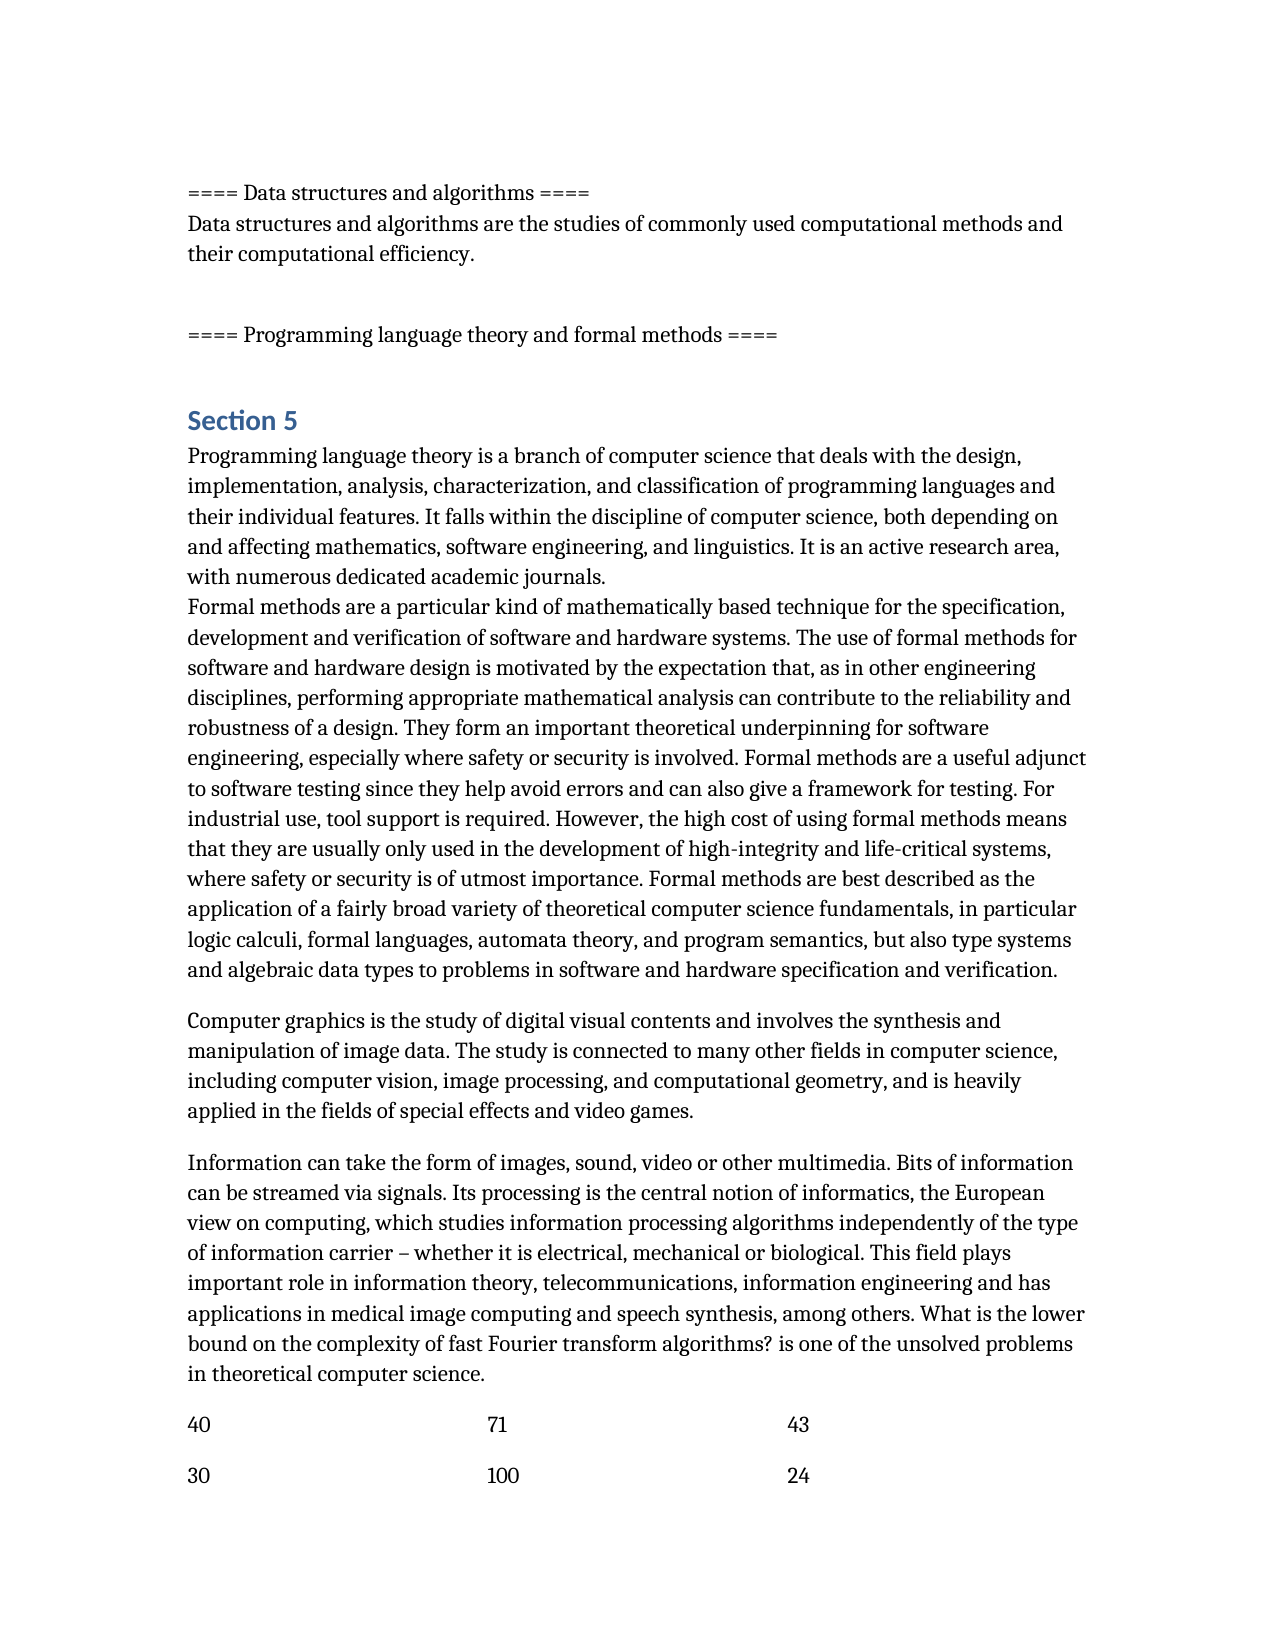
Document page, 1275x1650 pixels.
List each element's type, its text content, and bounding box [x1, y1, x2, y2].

text ==== Programming language theory and formal methods ==== [187, 292, 1087, 348]
table_cell 24 [776, 1463, 1076, 1489]
table_header 40 [176, 1412, 476, 1463]
text ==== Data structures and algorithms ==== Data structures and algorithms are the studies of commonly used computational methods and their computational efficiency. [187, 150, 1087, 267]
table_header 71 [476, 1412, 776, 1463]
text Computer graphics is the study of digital visual contents and involves the synthesis and manipulation of image data. The study is connected to many other fields in computer science, including computer vision, image processing, and computational geometry, and is heavily applied in the fields of special effects and video games. [187, 1008, 1087, 1124]
table_header 43 [776, 1412, 1076, 1463]
table_cell 30 [176, 1463, 476, 1489]
text Information can take the form of images, sound, video or other multimedia. Bits of information can be streamed via signals. Its processing is the central notion of informatics, the European view on computing, which studies information processing algorithms independently of the type of information carrier – whether it is electrical, mechanical or biological. This field plays important role in information theory, telecommunications, information engineering and has applications in medical image computing and speech synthesis, among others. What is the lower bound on the complexity of fast Fourier transform algorithms? is one of the unsolved problems in theoretical computer science. [187, 1149, 1087, 1387]
subtitle Section 5 [187, 402, 1087, 438]
table_cell 100 [476, 1463, 776, 1489]
text Programming language theory is a branch of computer science that deals with the design, implementation, analysis, characterization, and classification of programming languages and their individual features. It falls within the discipline of computer science, both depending on and affecting mathematics, software engineering, and linguistics. It is an active research area, with numerous dedicated academic journals. Formal methods are a particular kind of mathematically based technique for the specification, development and verification of software and hardware systems. The use of formal methods for software and hardware design is motivated by the expectation that, as in other engineering disciplines, performing appropriate mathematical analysis can contribute to the reliability and robustness of a design. They form an important theoretical underpinning for software engineering, especially where safety or security is involved. Formal methods are a useful adjunct to software testing since they help avoid errors and can also give a framework for testing. For industrial use, tool support is required. However, the high cost of using formal methods means that they are usually only used in the development of high-integrity and life-critical systems, where safety or security is of utmost importance. Formal methods are best described as the application of a fairly broad variety of theoretical computer science fundamentals, in particular logic calculi, formal languages, automata theory, and program semantics, but also type systems and algebraic data types to problems in software and hardware specification and verification. [187, 443, 1087, 983]
